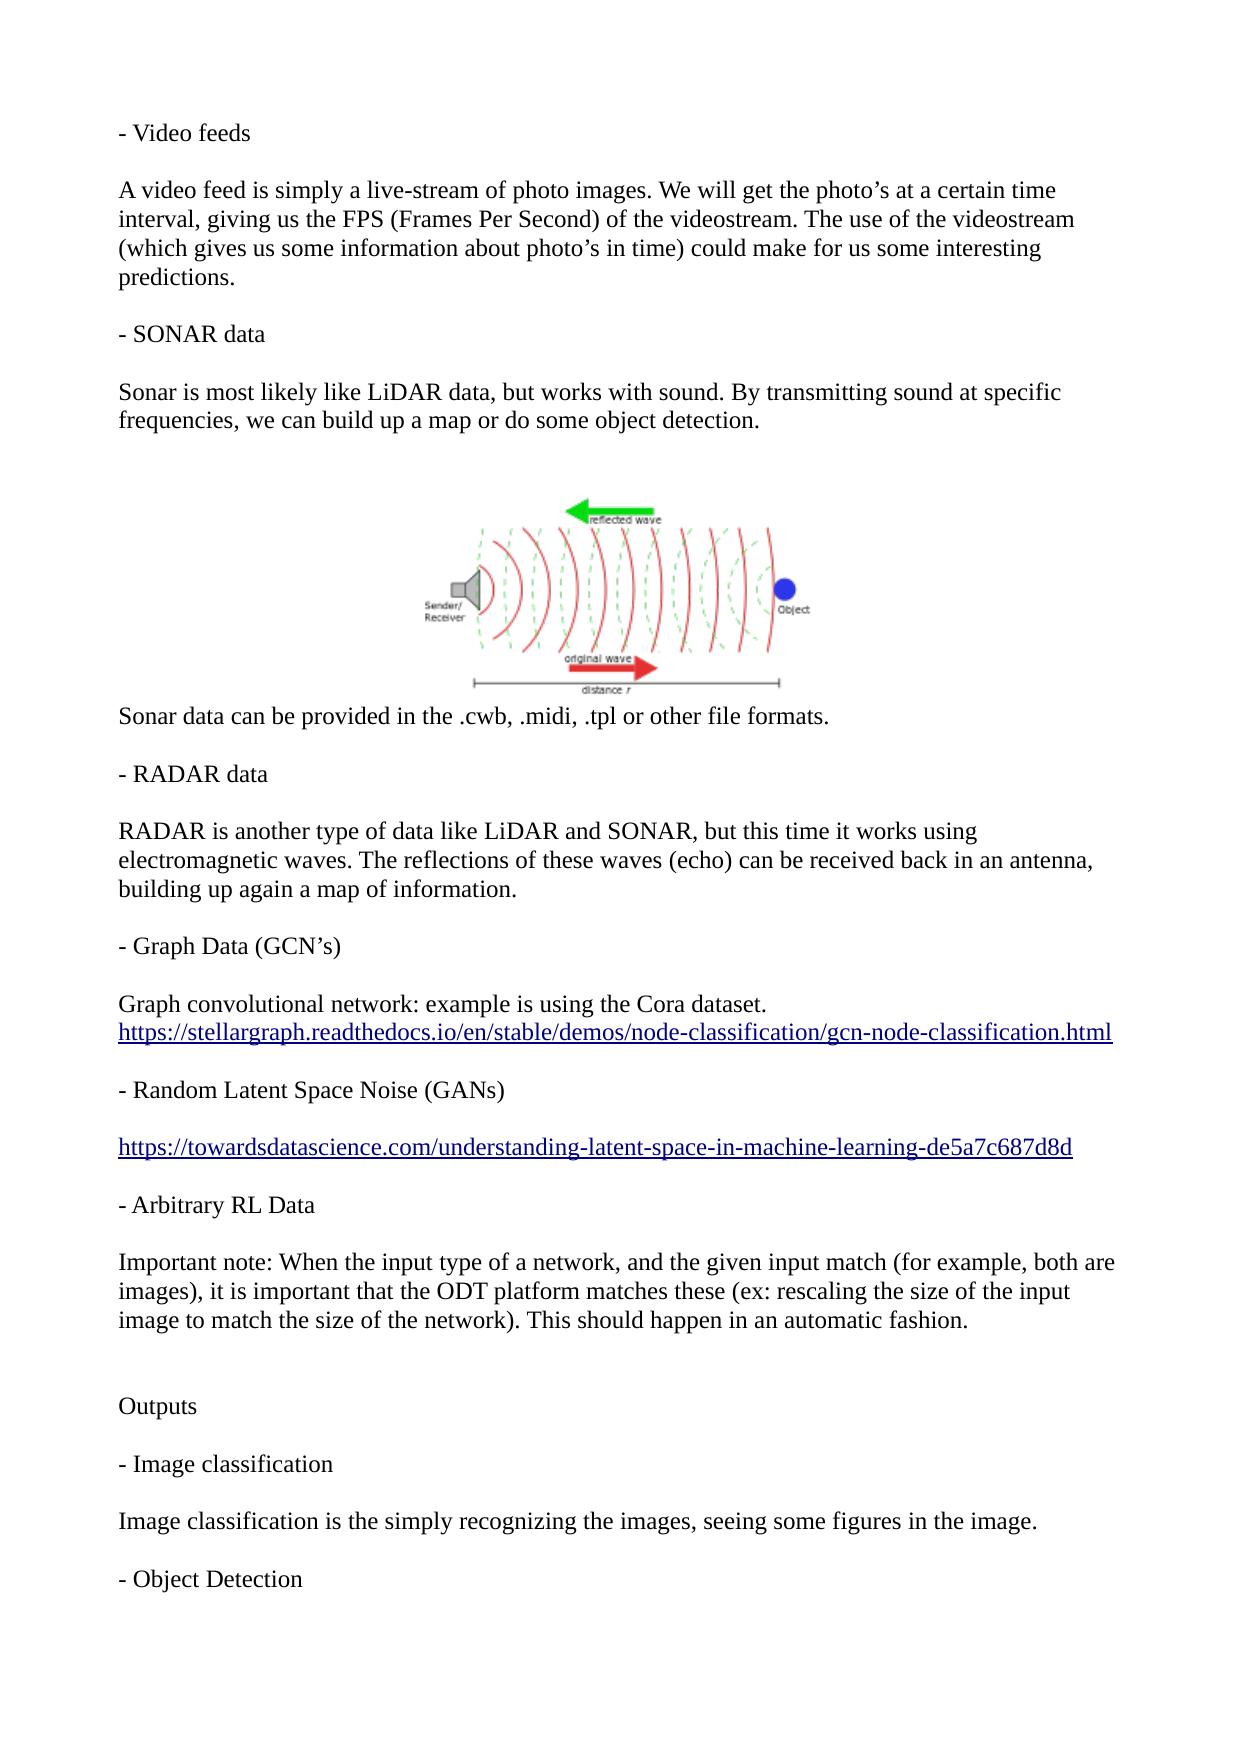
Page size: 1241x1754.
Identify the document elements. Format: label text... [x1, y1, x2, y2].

text Important note: When the input type of a network, and the given input match (for example, both are images), it is important that the ODT platform matches these (ex: rescaling the size of the input image to match the size of the network). This should happen in an automatic fashion. [118, 1247, 1122, 1334]
text Sonar data can be provided in the .cwb, .midi, .tpl or other file formats. [118, 492, 1122, 730]
text - Graph Data (GCN’s) [118, 931, 1122, 960]
text RADAR is another type of data like LiDAR and SONAR, but this time it works using electromagnetic waves. The reflections of these waves (echo) can be received back in an antenna, building up again a map of information. [118, 816, 1122, 902]
text https://towardsdatascience.com/understanding-latent-space-in-machine-learning-de5a7c687d8d [118, 1132, 1122, 1161]
text - Random Latent Space Noise (GANs) [118, 1075, 1122, 1104]
picture [424, 491, 816, 702]
text - Arbitrary RL Data [118, 1190, 1122, 1219]
text Graph convolutional network: example is using the Cora dataset. [118, 989, 1122, 1017]
text Image classification is the simply recognizing the images, seeing some figures in the image. [118, 1506, 1122, 1535]
text - SONAR data [118, 319, 1122, 348]
text https://stellargraph.readthedocs.io/en/stable/demos/node-classification/gcn-node-classification.html [118, 1017, 1122, 1046]
text - Image classification [118, 1449, 1122, 1477]
text Outputs [118, 1391, 1122, 1420]
text - Object Detection [118, 1564, 1122, 1592]
text - RADAR data [118, 759, 1122, 787]
text - Video feeds [118, 118, 1122, 147]
text Sonar is most likely like LiDAR data, but works with sound. By transmitting sound at specific frequencies, we can build up a map or do some object detection. [118, 377, 1122, 434]
text A video feed is simply a live-stream of photo images. We will get the photo’s at a certain time interval, giving us the FPS (Frames Per Second) of the videostream. The use of the videostream (which gives us some information about photo’s in time) could make for us some interesting predictions. [118, 176, 1122, 291]
